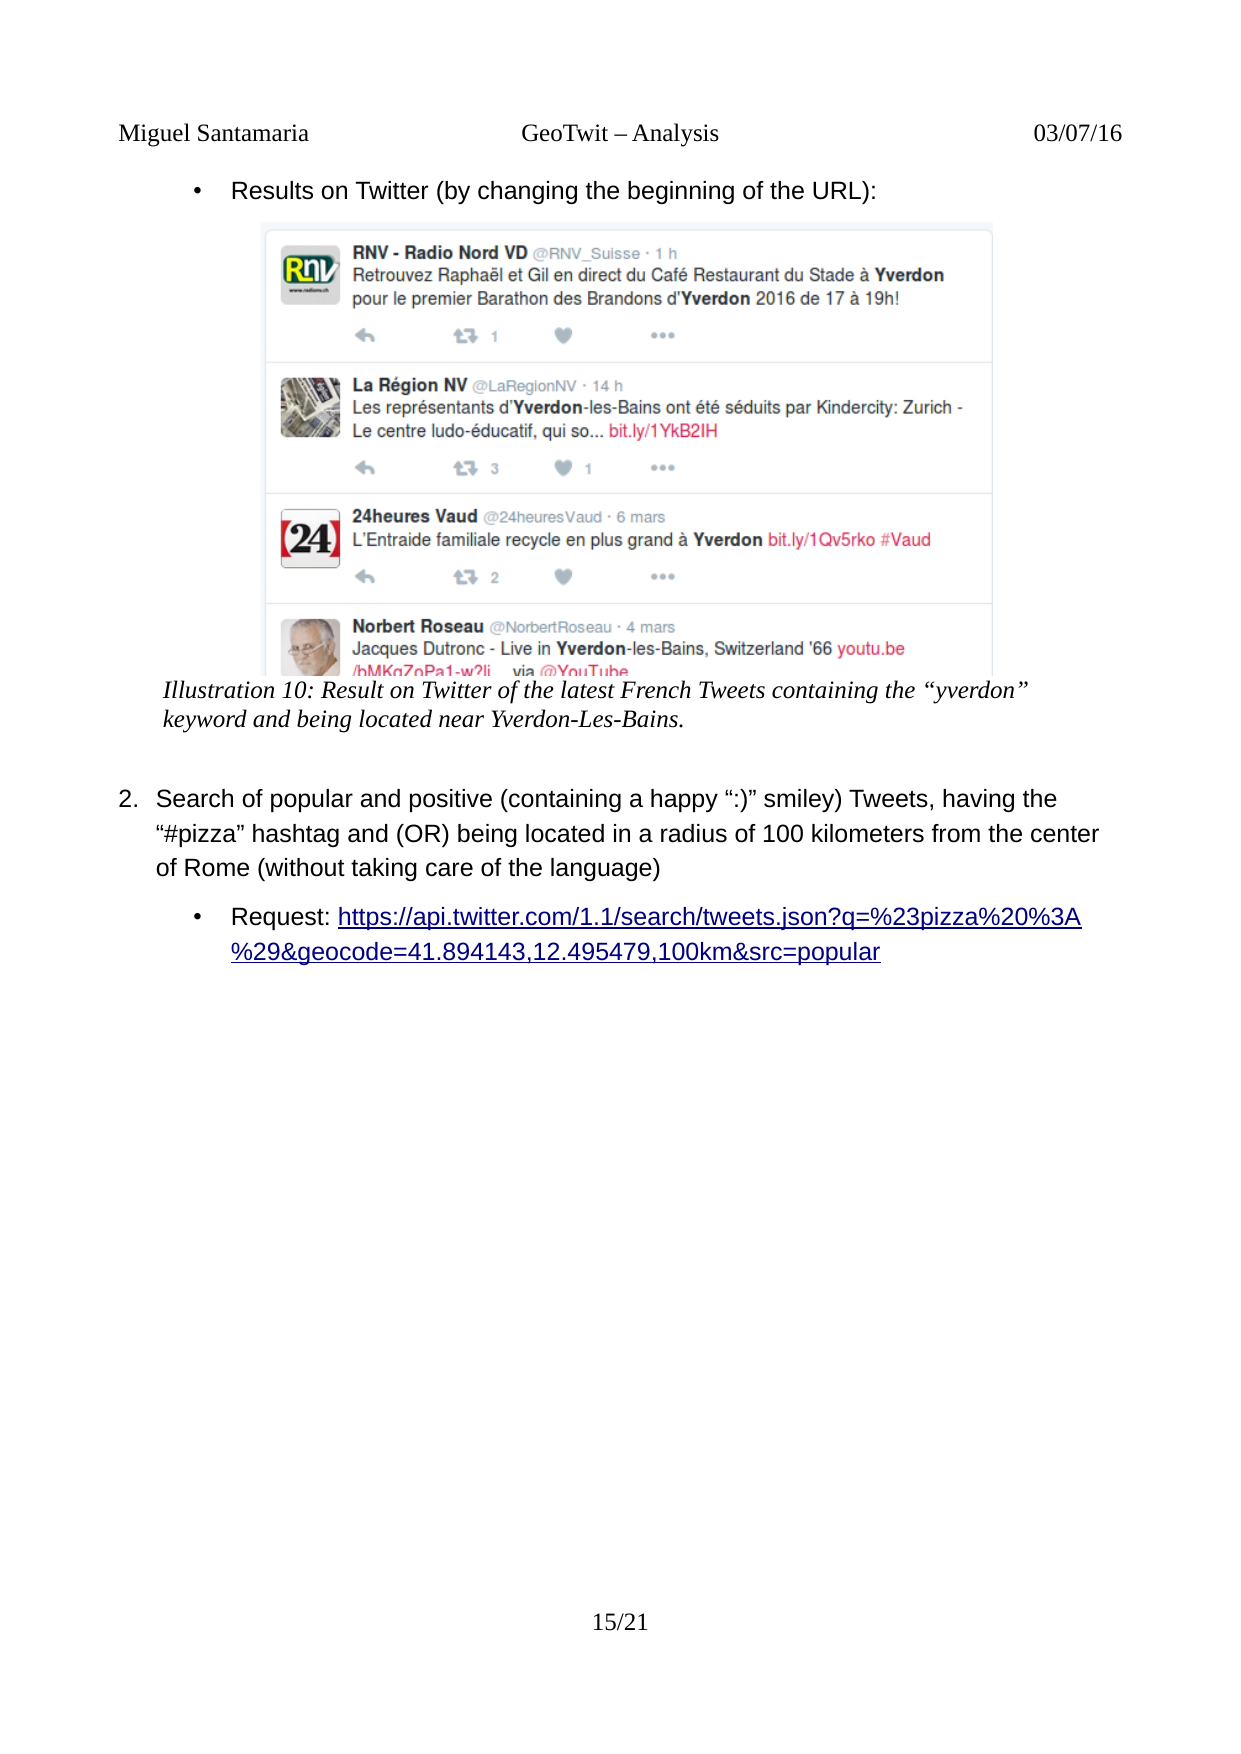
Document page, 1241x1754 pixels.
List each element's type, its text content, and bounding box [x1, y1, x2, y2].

list Request: https://api.twitter.com/1.1/search/tweets.json?q=%23pizza%20%3A%29&geocode=41.894143,12.495479,100km&src=popular [193, 902, 1122, 966]
list Search of popular and positive (containing a happy “:)” smiley) Tweets, having the “#pizza” hashtag and (OR) being located in a radius of 100 kilometers from the center of Rome (without taking care of the language) [118, 784, 1122, 882]
list Results on Twitter (by changing the beginning of the URL): [163, 176, 1122, 764]
picture [260, 222, 993, 676]
list Illustration 10: Result on Twitter of the latest French Tweets containing the “yverdon” keyword and being located near Yverdon-Les-Bains. [163, 223, 1091, 733]
